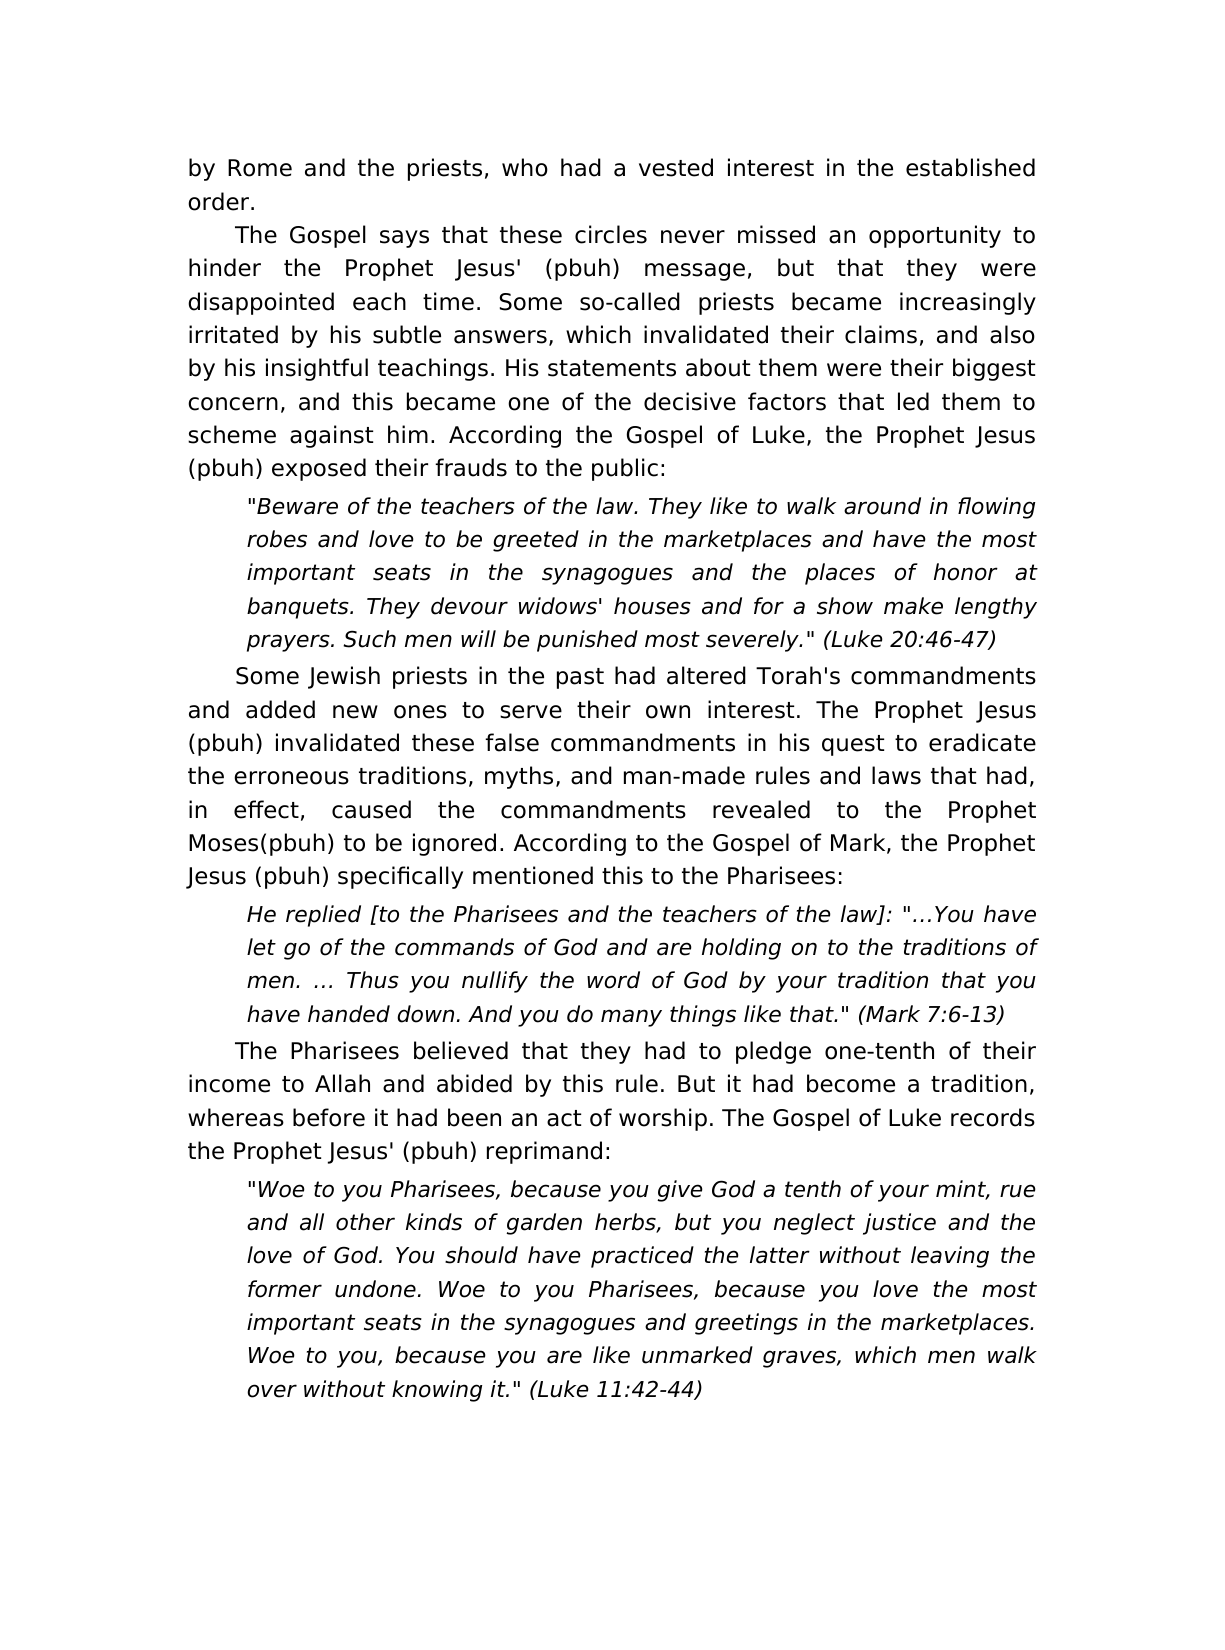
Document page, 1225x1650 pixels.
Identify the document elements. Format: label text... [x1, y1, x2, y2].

text by Rome and the priests, who had a vested interest in the established order. [187, 150, 1037, 217]
text "Beware of the teachers of the law. They like to walk around in flowing robes and love to be greeted in the marketplaces and have the most important seats in the synagogues and the places of honor at banquets. They devour widows' houses and for a show make lengthy prayers. Such men will be punished most severely." (Luke 20:46-47) [247, 487, 1037, 654]
text The Gospel says that these circles never missed an opportunity to hinder the Prophet Jesus' (pbuh) message, but that they were disappointed each time. Some so-called priests became increasingly irritated by his subtle answers, which invalidated their claims, and also by his insightful teachings. His statements about them were their biggest concern, and this became one of the decisive factors that led them to scheme against him. According the Gospel of Luke, the Prophet Jesus (pbuh) exposed their frauds to the public: [187, 217, 1037, 483]
text "Woe to you Pharisees, because you give God a tenth of your mint, rue and all other kinds of garden herbs, but you neglect justice and the love of God. You should have practiced the latter without leaving the former undone. Woe to you Pharisees, because you love the most important seats in the synagogues and greetings in the marketplaces. Woe to you, because you are like unmarked graves, which men walk over without knowing it." (Luke 11:42-44) [247, 1170, 1037, 1404]
text Some Jewish priests in the past had altered Torah's commandments and added new ones to serve their own interest. The Prophet Jesus (pbuh) invalidated these false commandments in his quest to eradicate the erroneous traditions, myths, and man-made rules and laws that had, in effect, caused the commandments revealed to the Prophet Moses(pbuh) to be ignored. According to the Gospel of Mark, the Prophet Jesus (pbuh) specifically mentioned this to the Pharisees: [187, 658, 1037, 891]
text He replied [to the Pharisees and the teachers of the law]: "…You have let go of the commands of God and are holding on to the traditions of men. … Thus you nullify the word of God by your tradition that you have handed down. And you do many things like that." (Mark 7:6-13) [247, 896, 1037, 1029]
text The Pharisees believed that they had to pledge one-tenth of their income to Allah and abided by this rule. But it had become a tradition, whereas before it had been an act of worship. The Gospel of Luke records the Prophet Jesus' (pbuh) reprimand: [187, 1033, 1037, 1166]
